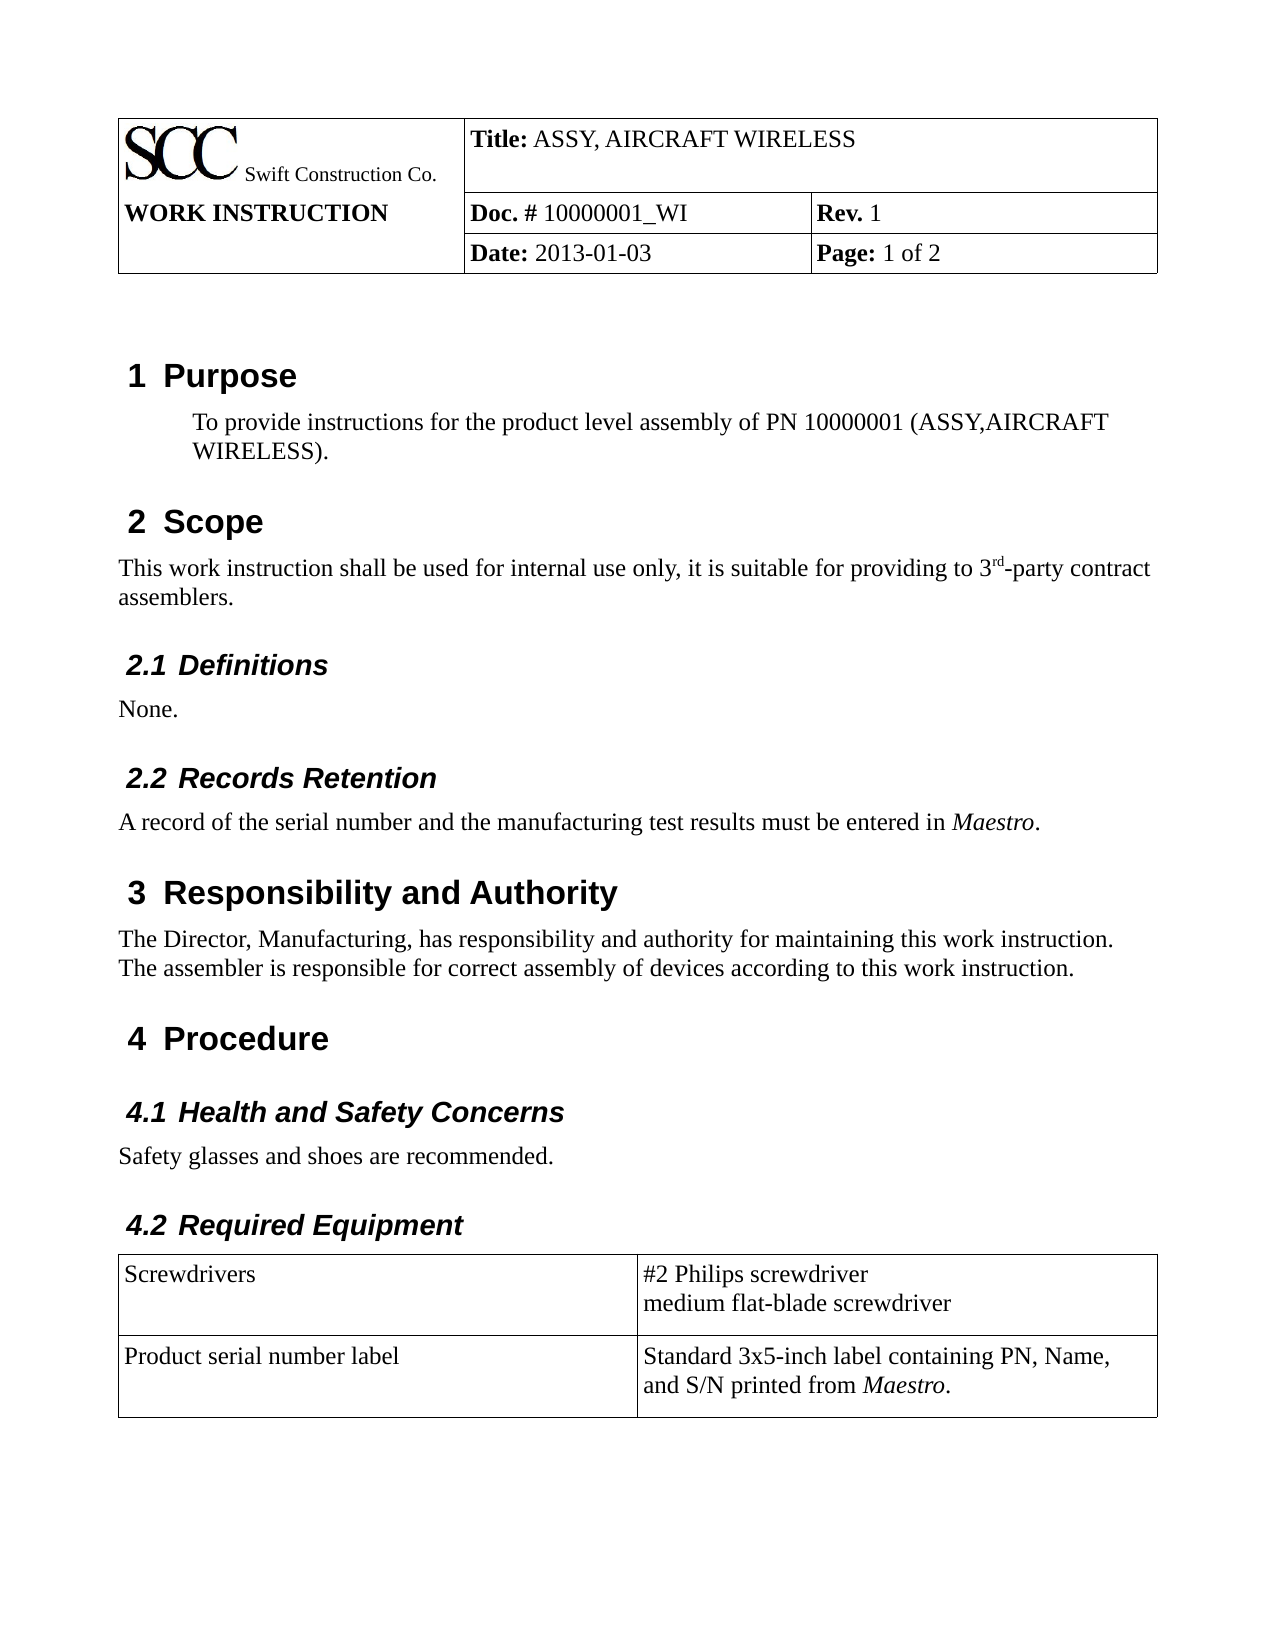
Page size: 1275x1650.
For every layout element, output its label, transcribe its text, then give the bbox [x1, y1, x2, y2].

subtitle Procedure [118, 1019, 1157, 1058]
subtitle Required Equipment [118, 1207, 1157, 1241]
subtitle Scope [118, 502, 1157, 541]
table_header Screwdrivers [119, 1255, 637, 1335]
text A record of the serial number and the manufacturing test results must be entered in Maestro. [118, 807, 1157, 835]
text To provide instructions for the product level assembly of PN 10000001 (ASSY,AIRCRAFT WIRELESS). [192, 407, 1157, 465]
subtitle Purpose [118, 356, 1157, 395]
table_cell Product serial number label [119, 1336, 637, 1417]
subtitle Records Retention [118, 761, 1157, 794]
picture [123, 123, 239, 182]
text This work instruction shall be used for internal use only, it is suitable for providing to 3rd-party contract assemblers. [118, 553, 1157, 611]
subtitle Definitions [118, 648, 1157, 682]
subtitle Health and Safety Concerns [118, 1095, 1157, 1129]
subtitle Responsibility and Authority [118, 873, 1157, 912]
text None. [118, 694, 1157, 723]
table_header #2 Philips screwdriver medium flat-blade screwdriver [638, 1255, 1157, 1335]
text Safety glasses and shoes are recommended. [118, 1141, 1157, 1170]
text The Director, Manufacturing, has responsibility and authority for maintaining this work instruction. The assembler is responsible for correct assembly of devices according to this work instruction. [118, 924, 1157, 982]
table_cell Standard 3x5-inch label containing PN, Name, and S/N printed from Maestro. [638, 1336, 1157, 1417]
